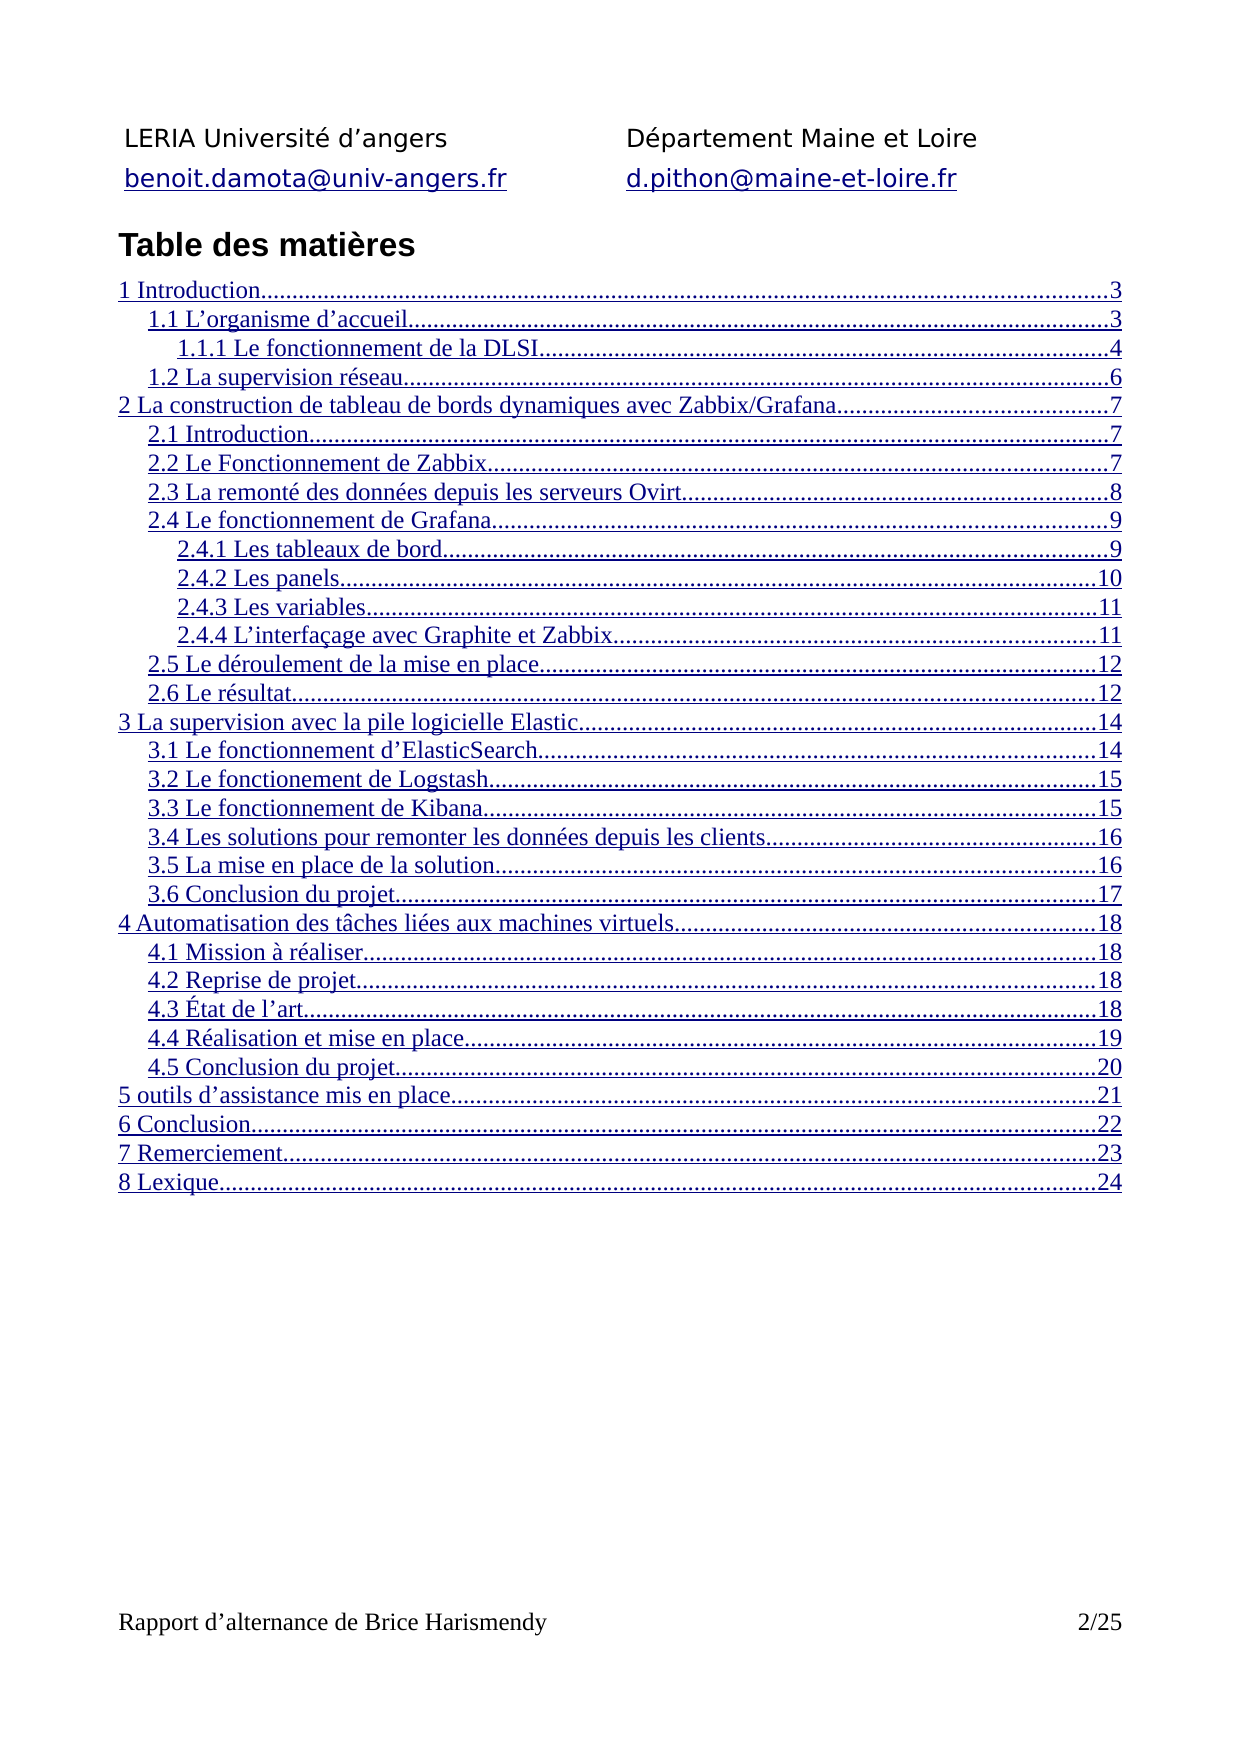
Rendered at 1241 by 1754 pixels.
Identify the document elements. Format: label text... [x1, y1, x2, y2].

text 2.2 Le Fonctionnement de Zabbix 7 [148, 448, 1122, 473]
text 3.1 Le fonctionnement d’ElasticSearch 14 [148, 736, 1122, 761]
text 3.4 Les solutions pour remonter les données depuis les clients 16 [148, 822, 1122, 847]
text 2.1 Introduction 7 [148, 419, 1122, 444]
text 2.4.3 Les variables 11 [177, 592, 1122, 617]
text 3.2 Le fonctionement de Logstash 15 [148, 764, 1122, 789]
text 1.1 L’organisme d’accueil 3 [148, 304, 1122, 329]
text 4.5 Conclusion du projet 20 [148, 1052, 1122, 1077]
text 3.3 Le fonctionnement de Kibana 15 [148, 793, 1122, 818]
text 7 Remerciement 23 [118, 1138, 1122, 1163]
text 3 La supervision avec la pile logicielle Elastic 14 [118, 707, 1122, 732]
text 6 Conclusion 22 [118, 1109, 1122, 1134]
text 1.2 La supervision réseau 6 [148, 362, 1122, 387]
text 2.4.4 L’interfaçage avec Graphite et Zabbix 11 [177, 621, 1122, 646]
text 2.4.1 Les tableaux de bord 9 [177, 534, 1122, 559]
text 4 Automatisation des tâches liées aux machines virtuels 18 [118, 908, 1122, 933]
subtitle Table des matières [118, 225, 1122, 263]
text 3.6 Conclusion du projet 17 [148, 879, 1122, 904]
text 2.3 La remonté des données depuis les serveurs Ovirt 8 [148, 477, 1122, 502]
text 4.4 Réalisation et mise en place 19 [148, 1023, 1122, 1048]
text 2.4 Le fonctionnement de Grafana 9 [148, 506, 1122, 531]
text 2.6 Le résultat 12 [148, 678, 1122, 703]
text 5 outils d’assistance mis en place 21 [118, 1081, 1122, 1106]
text 4.2 Reprise de projet 18 [148, 966, 1122, 991]
text 2.4.2 Les panels 10 [177, 563, 1122, 588]
text 8 Lexique 24 [118, 1167, 1122, 1192]
table_cell Département Maine et Loire [621, 119, 1122, 159]
table_cell benoit.damota@univ-angers.fr [119, 160, 620, 199]
text 1 Introduction 3 [118, 276, 1122, 301]
table_cell d.pithon@maine-et-loire.fr [621, 160, 1122, 199]
table_cell LERIA Université d’angers [119, 119, 620, 159]
text 1.1.1 Le fonctionnement de la DLSI 4 [177, 333, 1122, 358]
text 4.1 Mission à réaliser 18 [148, 937, 1122, 962]
text 2.5 Le déroulement de la mise en place 12 [148, 649, 1122, 674]
text 3.5 La mise en place de la solution 16 [148, 851, 1122, 876]
text 2 La construction de tableau de bords dynamiques avec Zabbix/Grafana 7 [118, 391, 1122, 416]
text 4.3 État de l’art 18 [148, 994, 1122, 1019]
